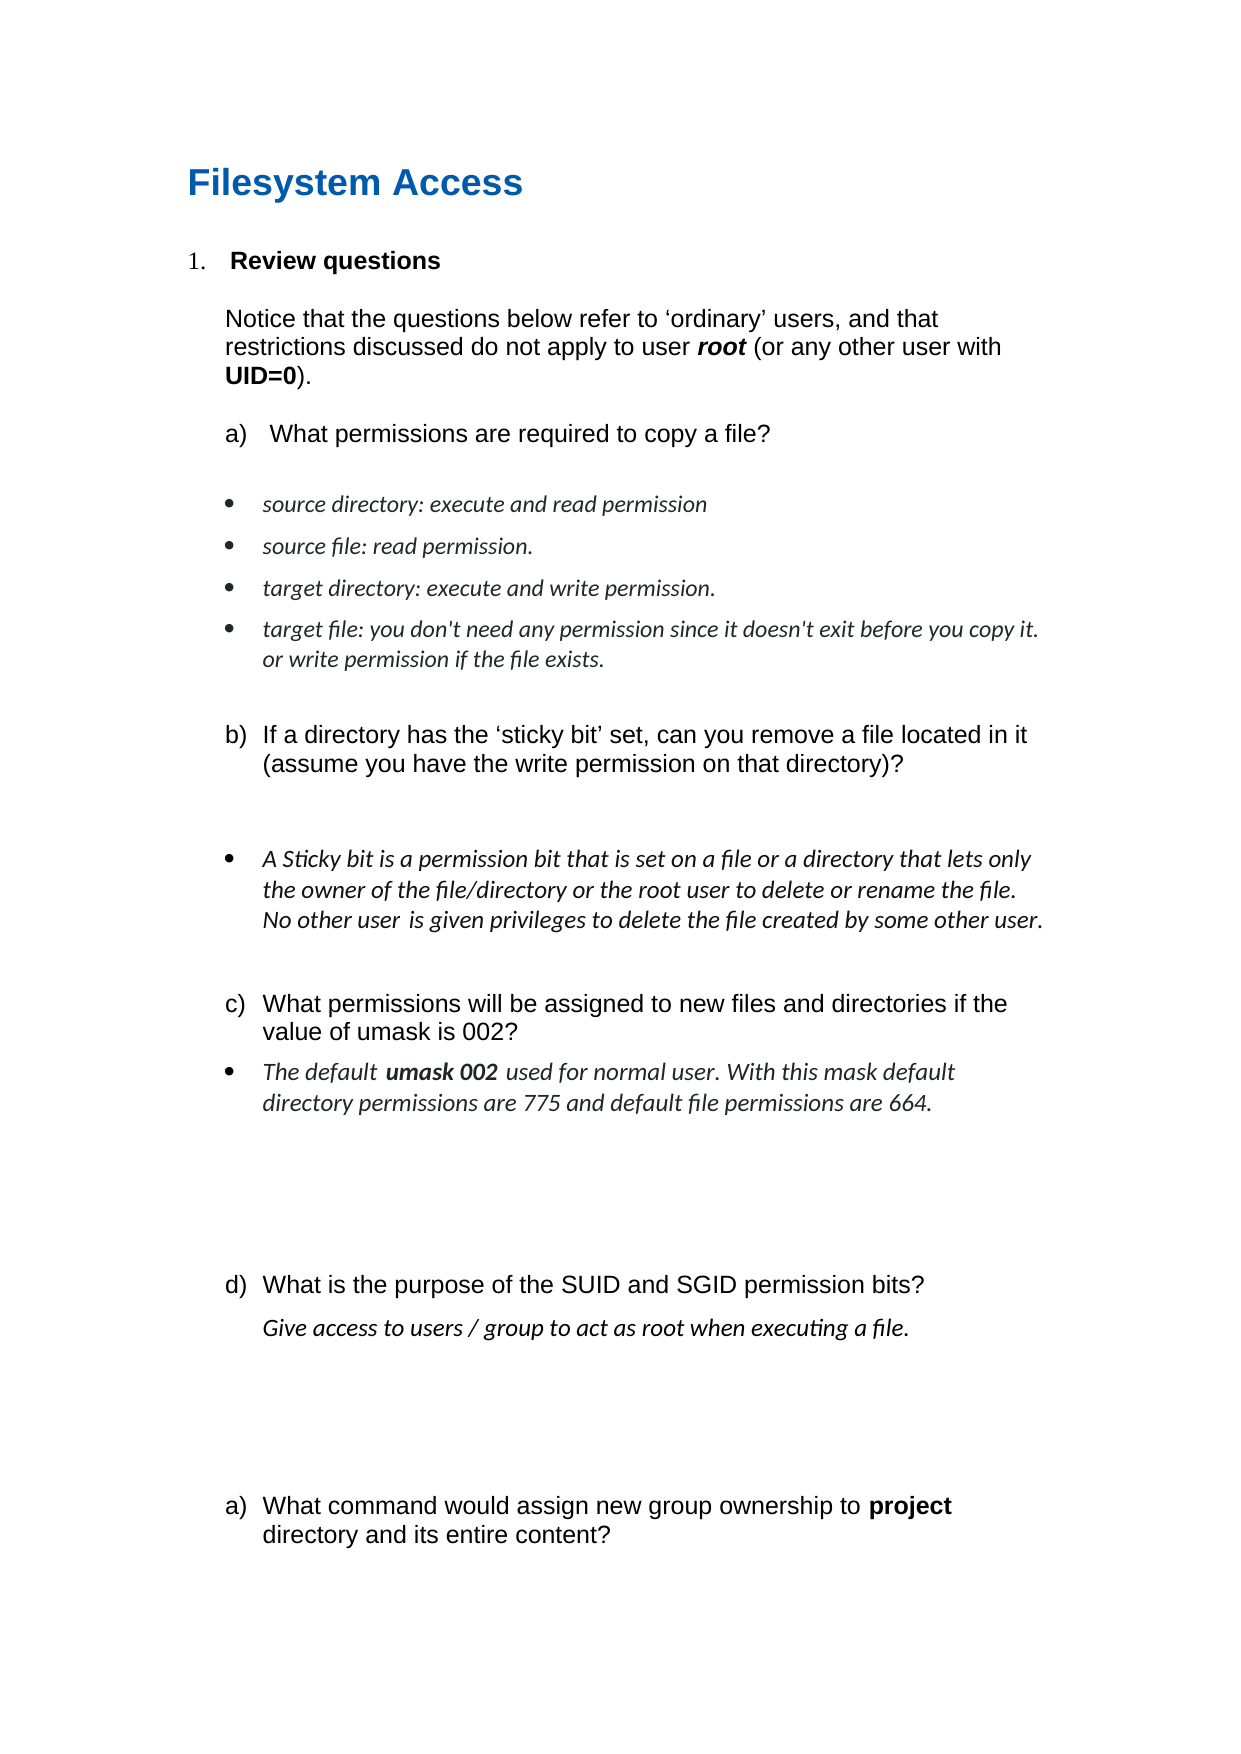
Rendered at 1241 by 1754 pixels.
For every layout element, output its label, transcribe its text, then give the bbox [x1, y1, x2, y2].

list target directory: execute and write permission. [225, 573, 1053, 602]
list If a directory has the ‘sticky bit’ set, can you remove a file located in it (assume you have the write permission on that directory)? [225, 720, 1053, 778]
list A Sticky bit is a permission bit that is set on a file or a directory that lets only the owner of the file/directory or the root user to delete or rename the file. No other user is given privileges to delete the file created by some other user. [225, 843, 1053, 935]
text Notice that the questions below refer to ‘ordinary’ users, and that restrictions discussed do not apply to user root (or any other user with UID=0). [225, 303, 1053, 390]
list target file: you don't need any permission since it doesn't exit before you copy it. or write permission if the file exists. [225, 614, 1053, 673]
list Review questions [187, 246, 1053, 275]
list What command would assign new group ownership to project directory and its entire content? [225, 1491, 1053, 1548]
list What is the purpose of the SUID and SGID permission bits? [225, 1270, 1053, 1299]
list source directory: execute and read permission [225, 489, 1053, 518]
list What permissions are required to copy a file? [225, 418, 1053, 447]
list The default umask 002 used for normal user. With this mask default directory permissions are 775 and default file permissions are 664. [225, 1056, 1053, 1117]
list source file: read permission. [225, 531, 1053, 560]
text Give access to users / group to act as root when executing a file. [187, 1312, 1053, 1342]
subtitle Filesystem Access [187, 162, 1053, 204]
list What permissions will be assigned to new files and directories if the value of umask is 002? [225, 988, 1053, 1046]
